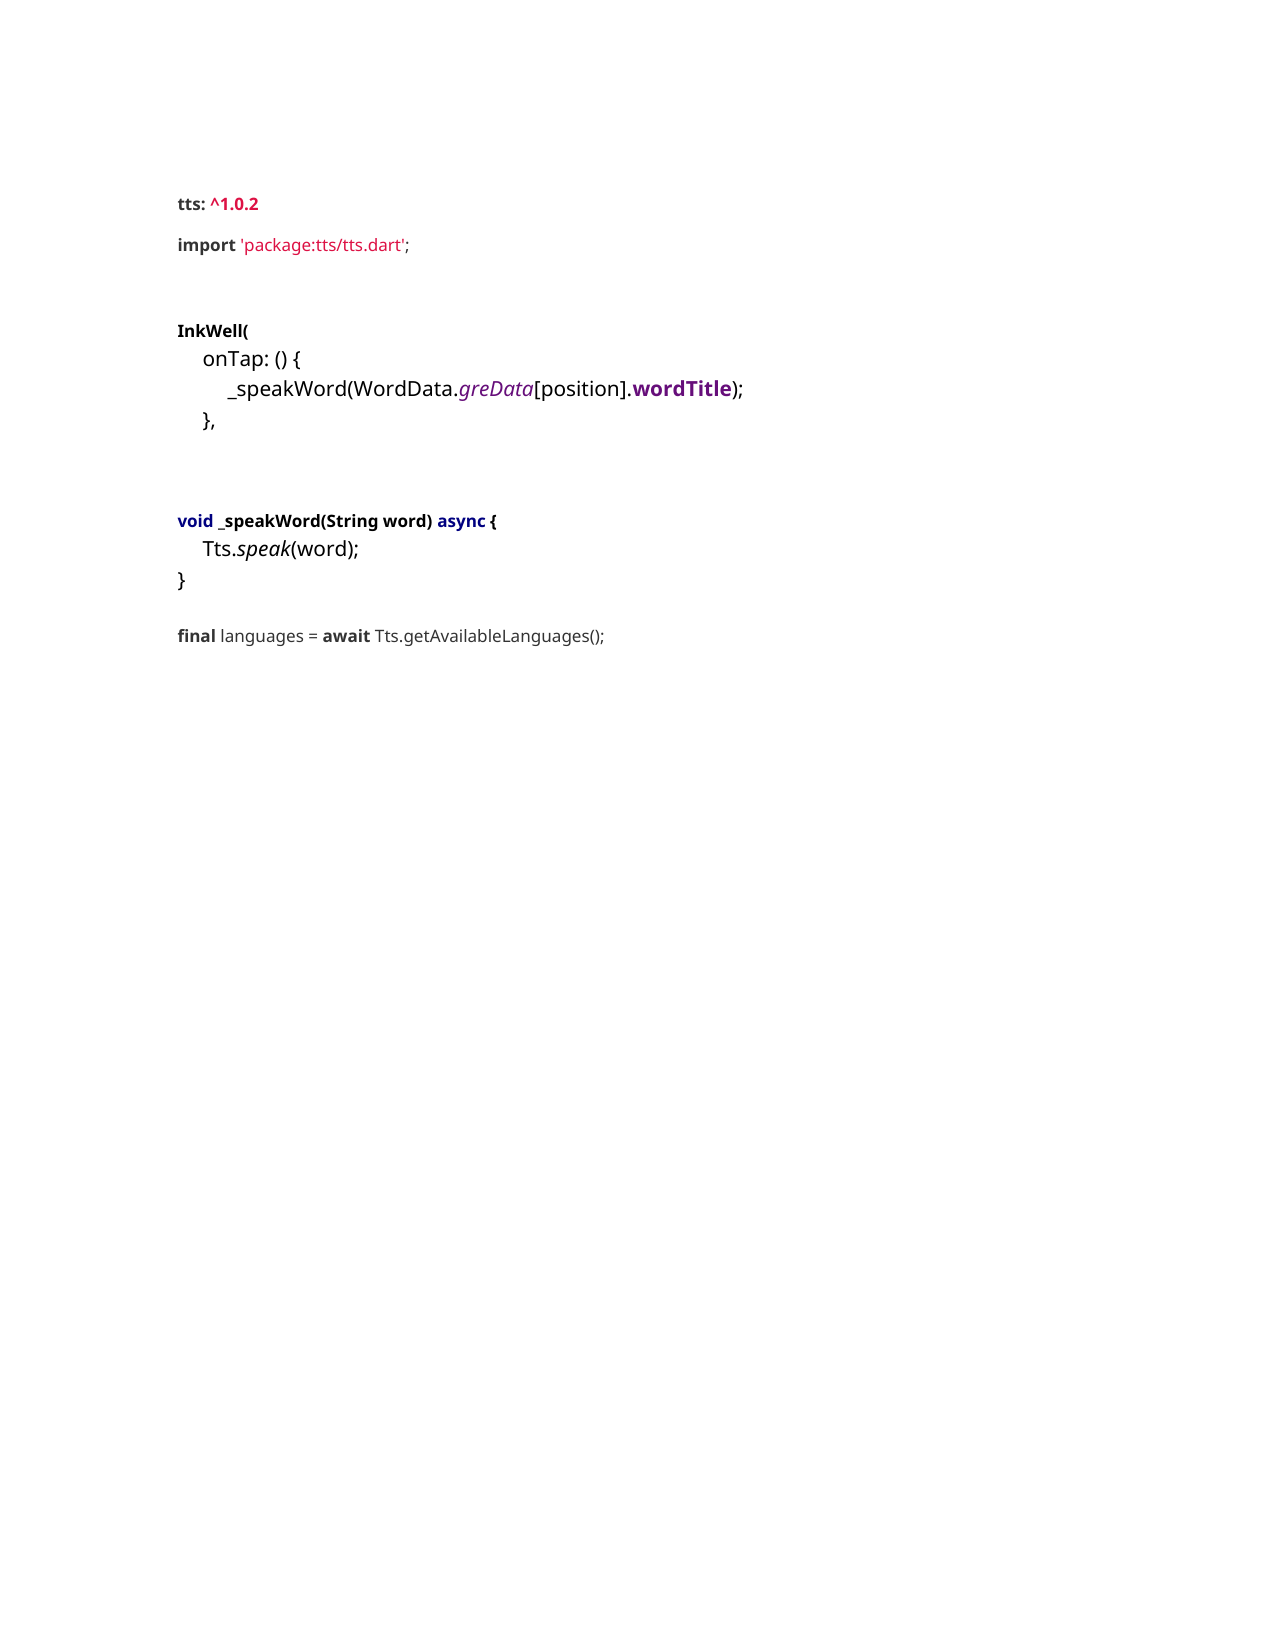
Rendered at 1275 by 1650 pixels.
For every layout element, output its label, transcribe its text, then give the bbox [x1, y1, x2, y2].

text InkWell( [177, 319, 1098, 342]
text tts: ^1.0.2 [177, 192, 1098, 215]
text } [177, 565, 1098, 593]
text Tts.speak(word); [177, 534, 1098, 563]
text _speakWord(WordData.greData[position].wordTitle); [177, 374, 1098, 403]
text onTap: () { [177, 344, 1098, 373]
text import 'package:tts/tts.dart'; [177, 233, 1098, 257]
text final languages = await Tts.getAvailableLanguages(); [177, 625, 1098, 648]
text void _speakWord(String word) async { [177, 509, 1098, 533]
text }, [177, 405, 1098, 434]
